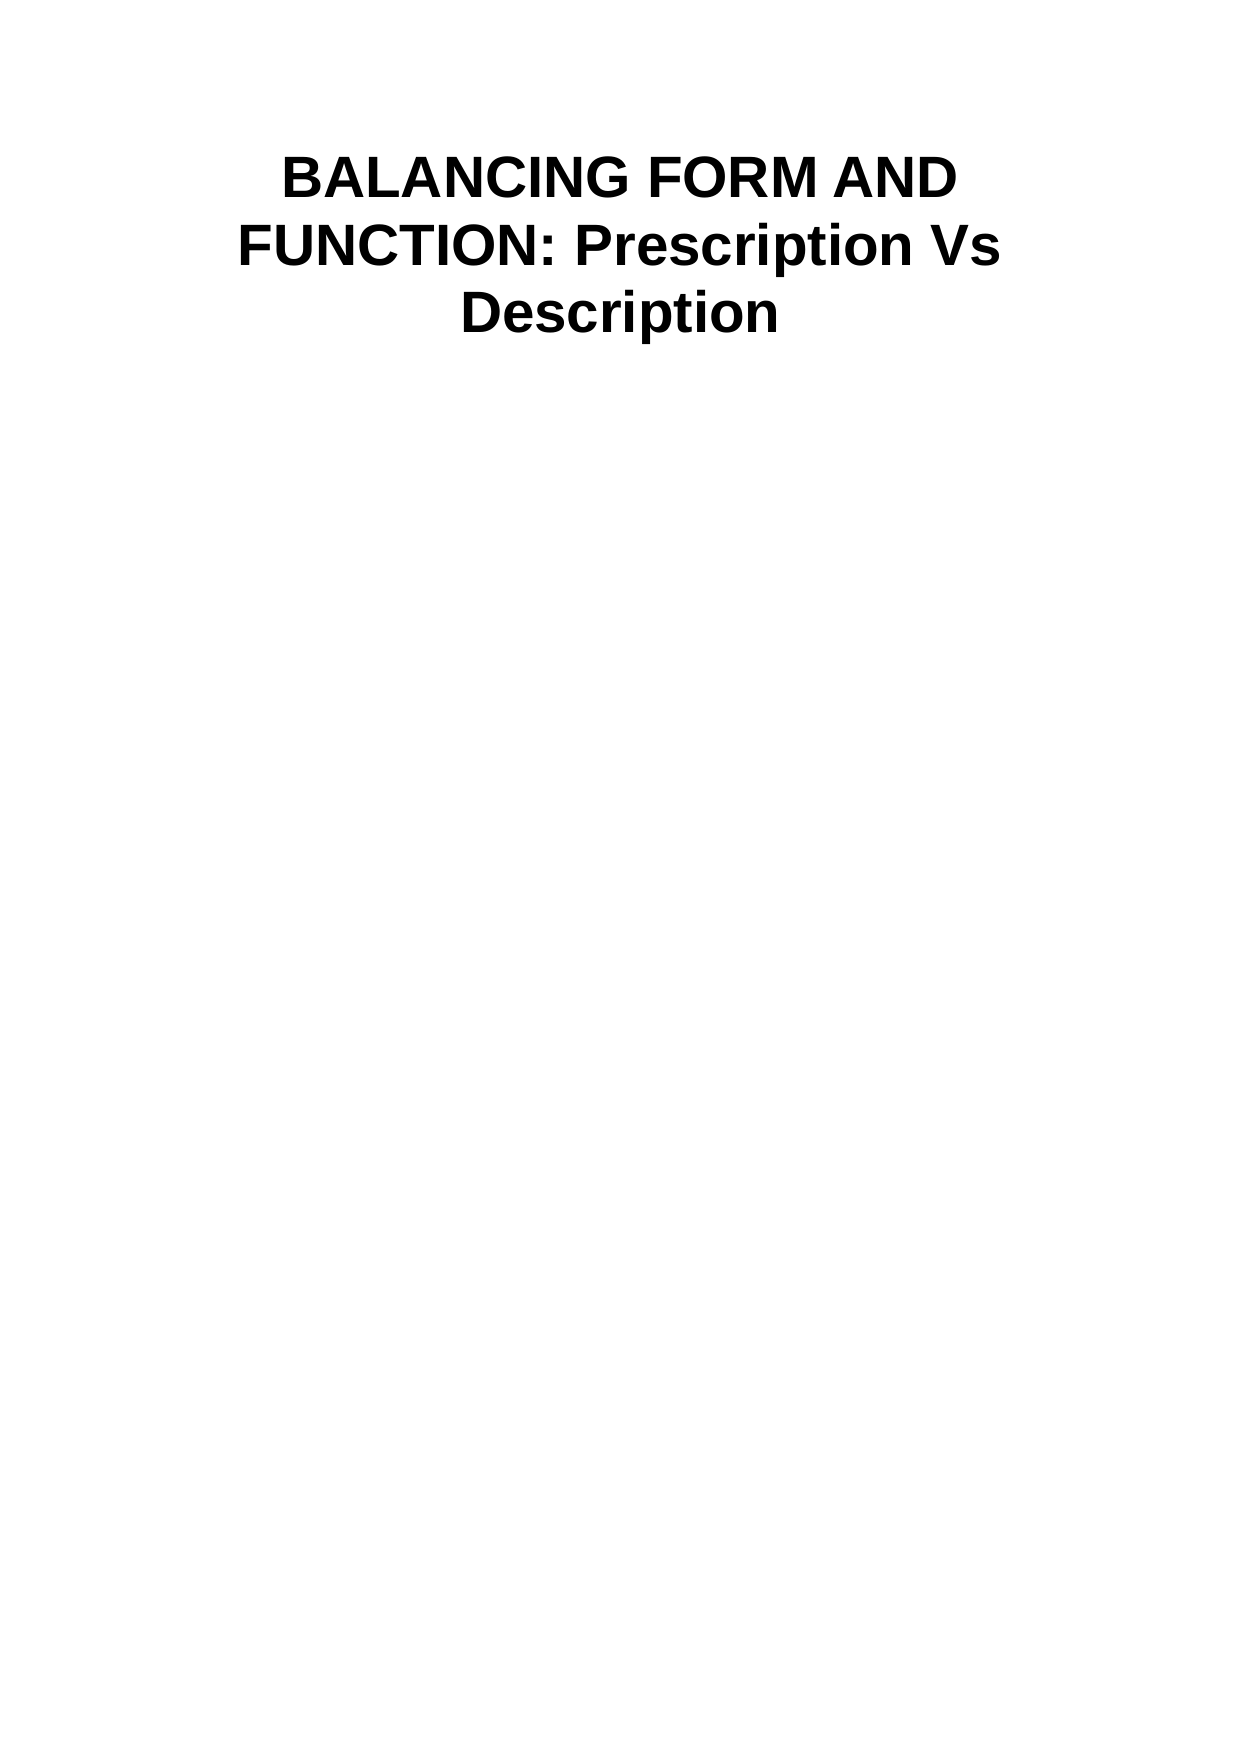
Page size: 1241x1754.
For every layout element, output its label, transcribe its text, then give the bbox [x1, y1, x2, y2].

title BALANCING FORM AND FUNCTION: Prescription Vs Description [118, 143, 1122, 344]
